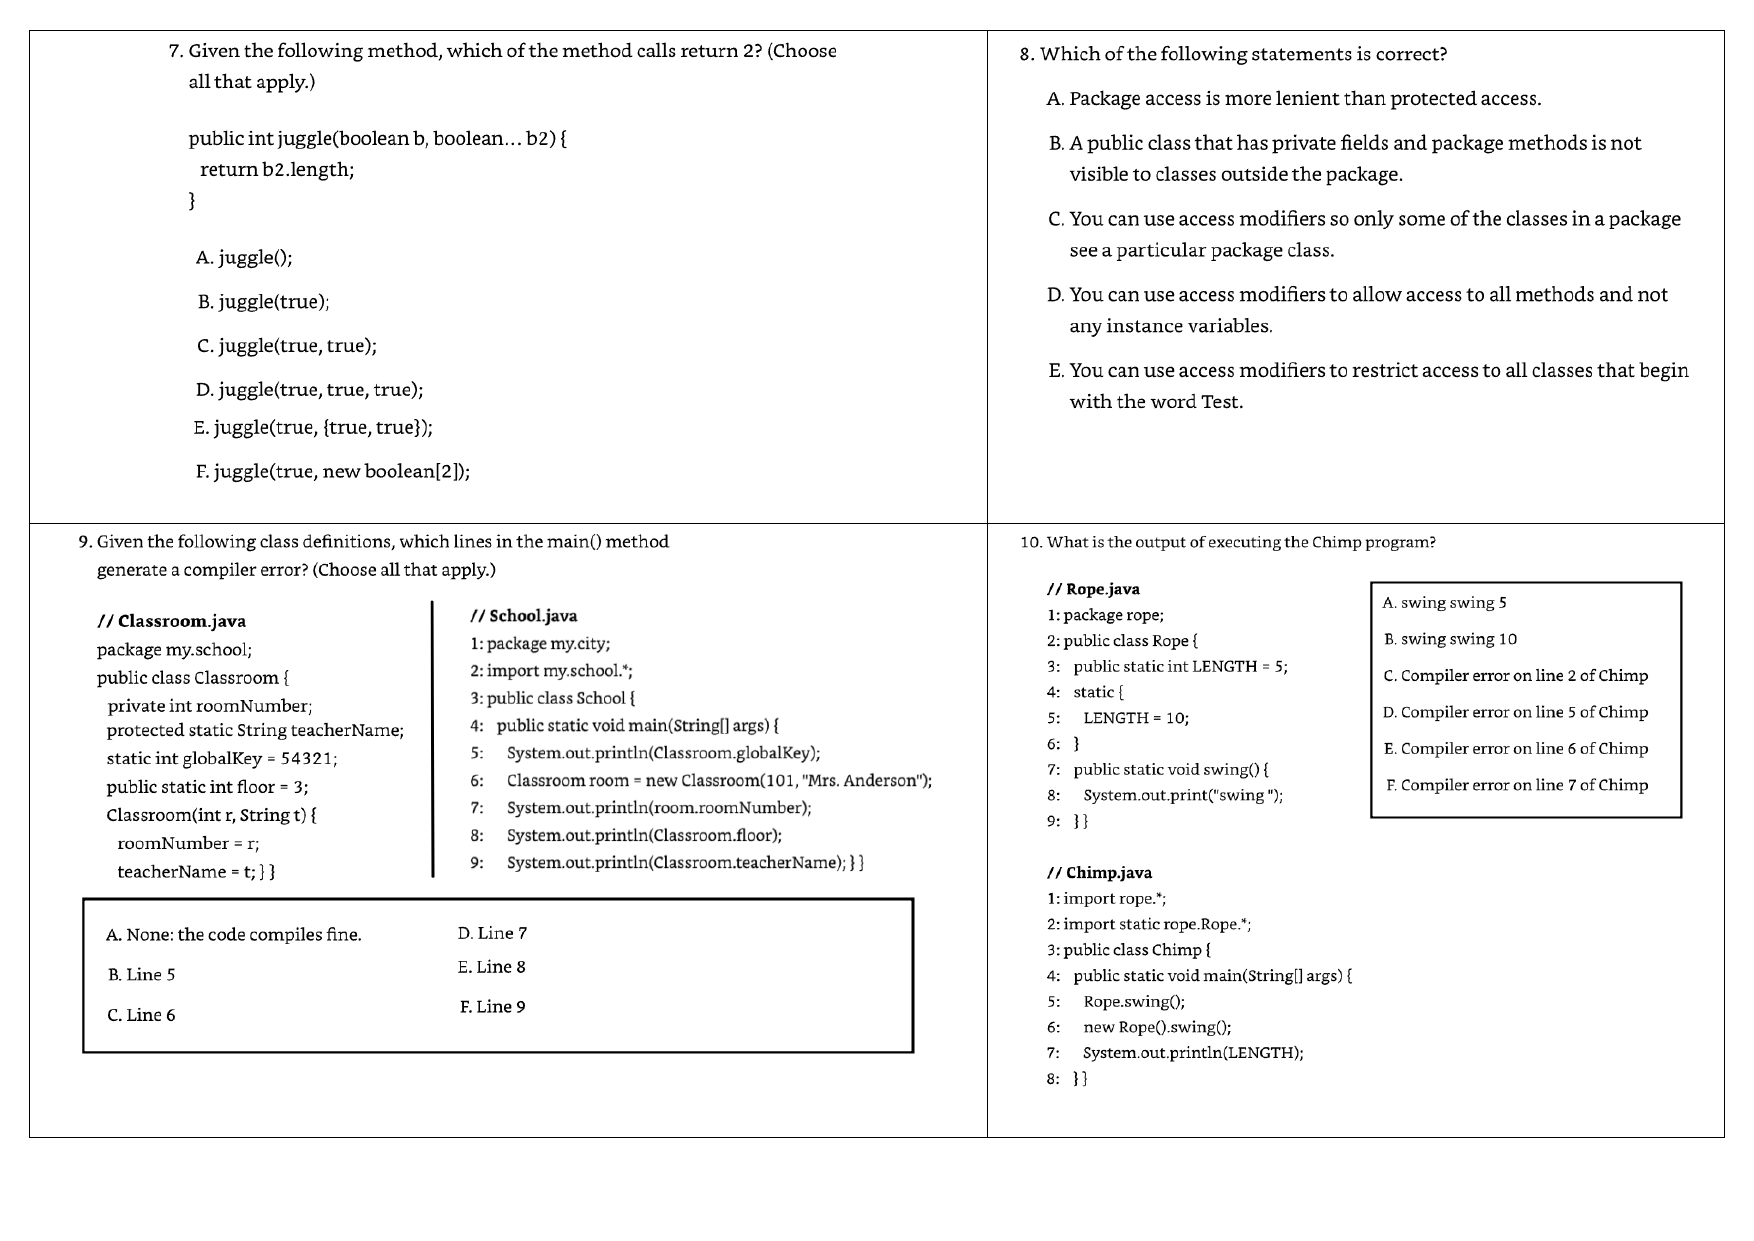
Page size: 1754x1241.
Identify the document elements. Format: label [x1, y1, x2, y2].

picture [1006, 36, 1705, 420]
picture [164, 36, 852, 488]
table_cell [988, 524, 1724, 1137]
table_cell [988, 31, 1724, 522]
picture [1014, 529, 1698, 1103]
table_cell [30, 524, 987, 1137]
picture [70, 529, 947, 1070]
table_cell [30, 31, 987, 522]
